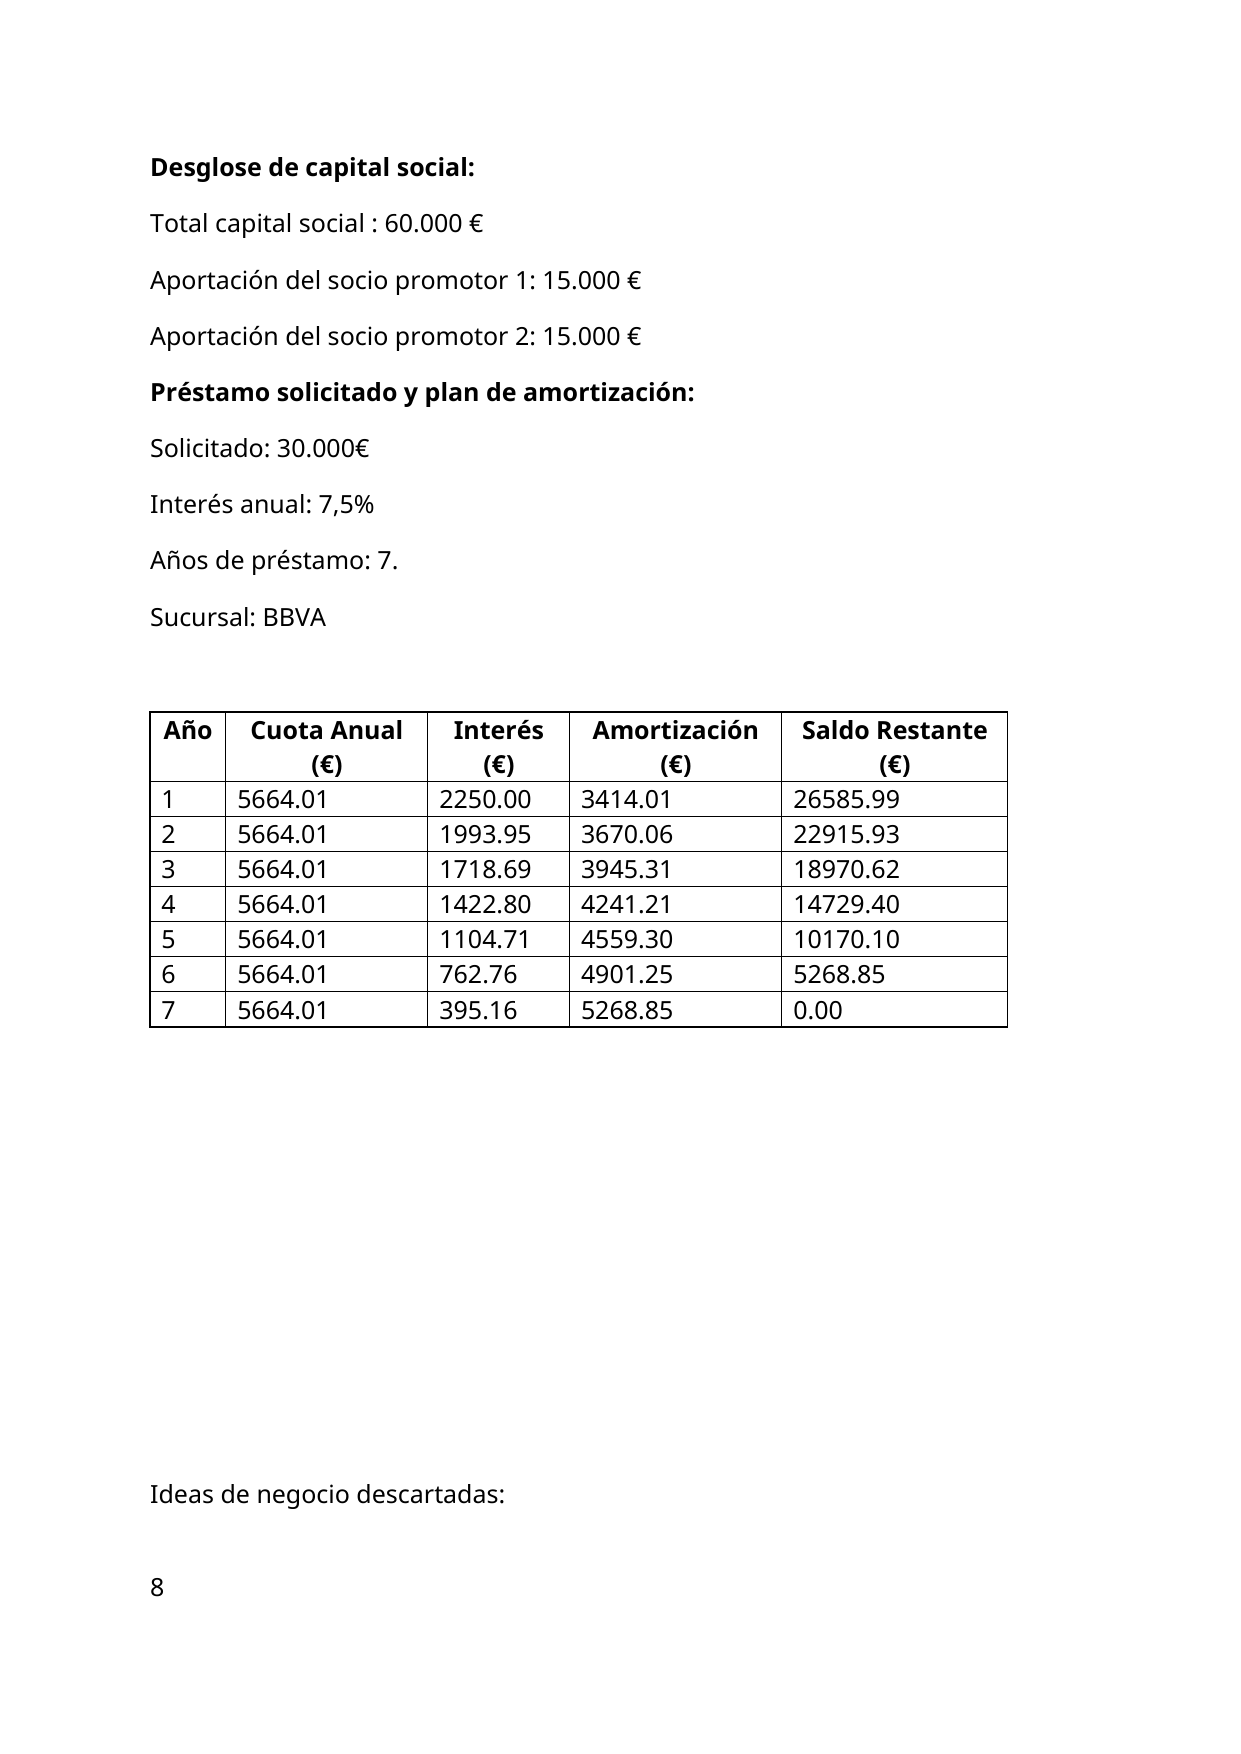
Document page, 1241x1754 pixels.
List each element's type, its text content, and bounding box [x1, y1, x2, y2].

table_cell 5268.85 [570, 992, 781, 1026]
table_cell 0.00 [782, 992, 1007, 1026]
table_cell 2250.00 [428, 782, 569, 816]
text Años de préstamo: 7. [150, 543, 1090, 577]
table_header Amortización (€) [570, 713, 781, 781]
table_cell 5664.01 [226, 992, 427, 1026]
text Sucursal: BBVA [150, 599, 1090, 633]
table_cell 3945.31 [570, 852, 781, 886]
table_cell 5664.01 [226, 852, 427, 886]
table_cell 762.76 [428, 957, 569, 991]
table_cell 22915.93 [782, 817, 1007, 851]
table_cell 1718.69 [428, 852, 569, 886]
table_cell 5664.01 [226, 887, 427, 921]
text Ideas de negocio descartadas: [150, 1477, 1090, 1511]
table_header Año [151, 713, 225, 781]
table_cell 5268.85 [782, 957, 1007, 991]
table_cell 4241.21 [570, 887, 781, 921]
table_cell 6 [151, 957, 225, 991]
table_header Cuota Anual (€) [226, 713, 427, 781]
text Total capital social : 60.000 € [150, 206, 1090, 240]
table_cell 7 [151, 992, 225, 1026]
table_cell 3414.01 [570, 782, 781, 816]
table_cell 1993.95 [428, 817, 569, 851]
table_cell 5664.01 [226, 817, 427, 851]
table_cell 2 [151, 817, 225, 851]
table_cell 4901.25 [570, 957, 781, 991]
text Aportación del socio promotor 1: 15.000 € [150, 262, 1090, 296]
text Interés anual: 7,5% [150, 487, 1090, 521]
table_cell 395.16 [428, 992, 569, 1026]
table_cell 4559.30 [570, 922, 781, 956]
table_cell 5664.01 [226, 782, 427, 816]
table_cell 14729.40 [782, 887, 1007, 921]
table_cell 1422.80 [428, 887, 569, 921]
table_cell 5664.01 [226, 957, 427, 991]
table_cell 4 [151, 887, 225, 921]
table_cell 1 [151, 782, 225, 816]
text Aportación del socio promotor 2: 15.000 € [150, 318, 1090, 352]
table_header Saldo Restante (€) [782, 713, 1007, 781]
text Desglose de capital social: [150, 150, 1090, 184]
table_cell 26585.99 [782, 782, 1007, 816]
text Solicitado: 30.000€ [150, 431, 1090, 465]
table_cell 3670.06 [570, 817, 781, 851]
table_cell 10170.10 [782, 922, 1007, 956]
table_cell 1104.71 [428, 922, 569, 956]
table_cell 5664.01 [226, 922, 427, 956]
table_cell 5 [151, 922, 225, 956]
table_header Interés (€) [428, 713, 569, 781]
table_cell 18970.62 [782, 852, 1007, 886]
table_cell 3 [151, 852, 225, 886]
text Préstamo solicitado y plan de amortización: [150, 374, 1090, 409]
